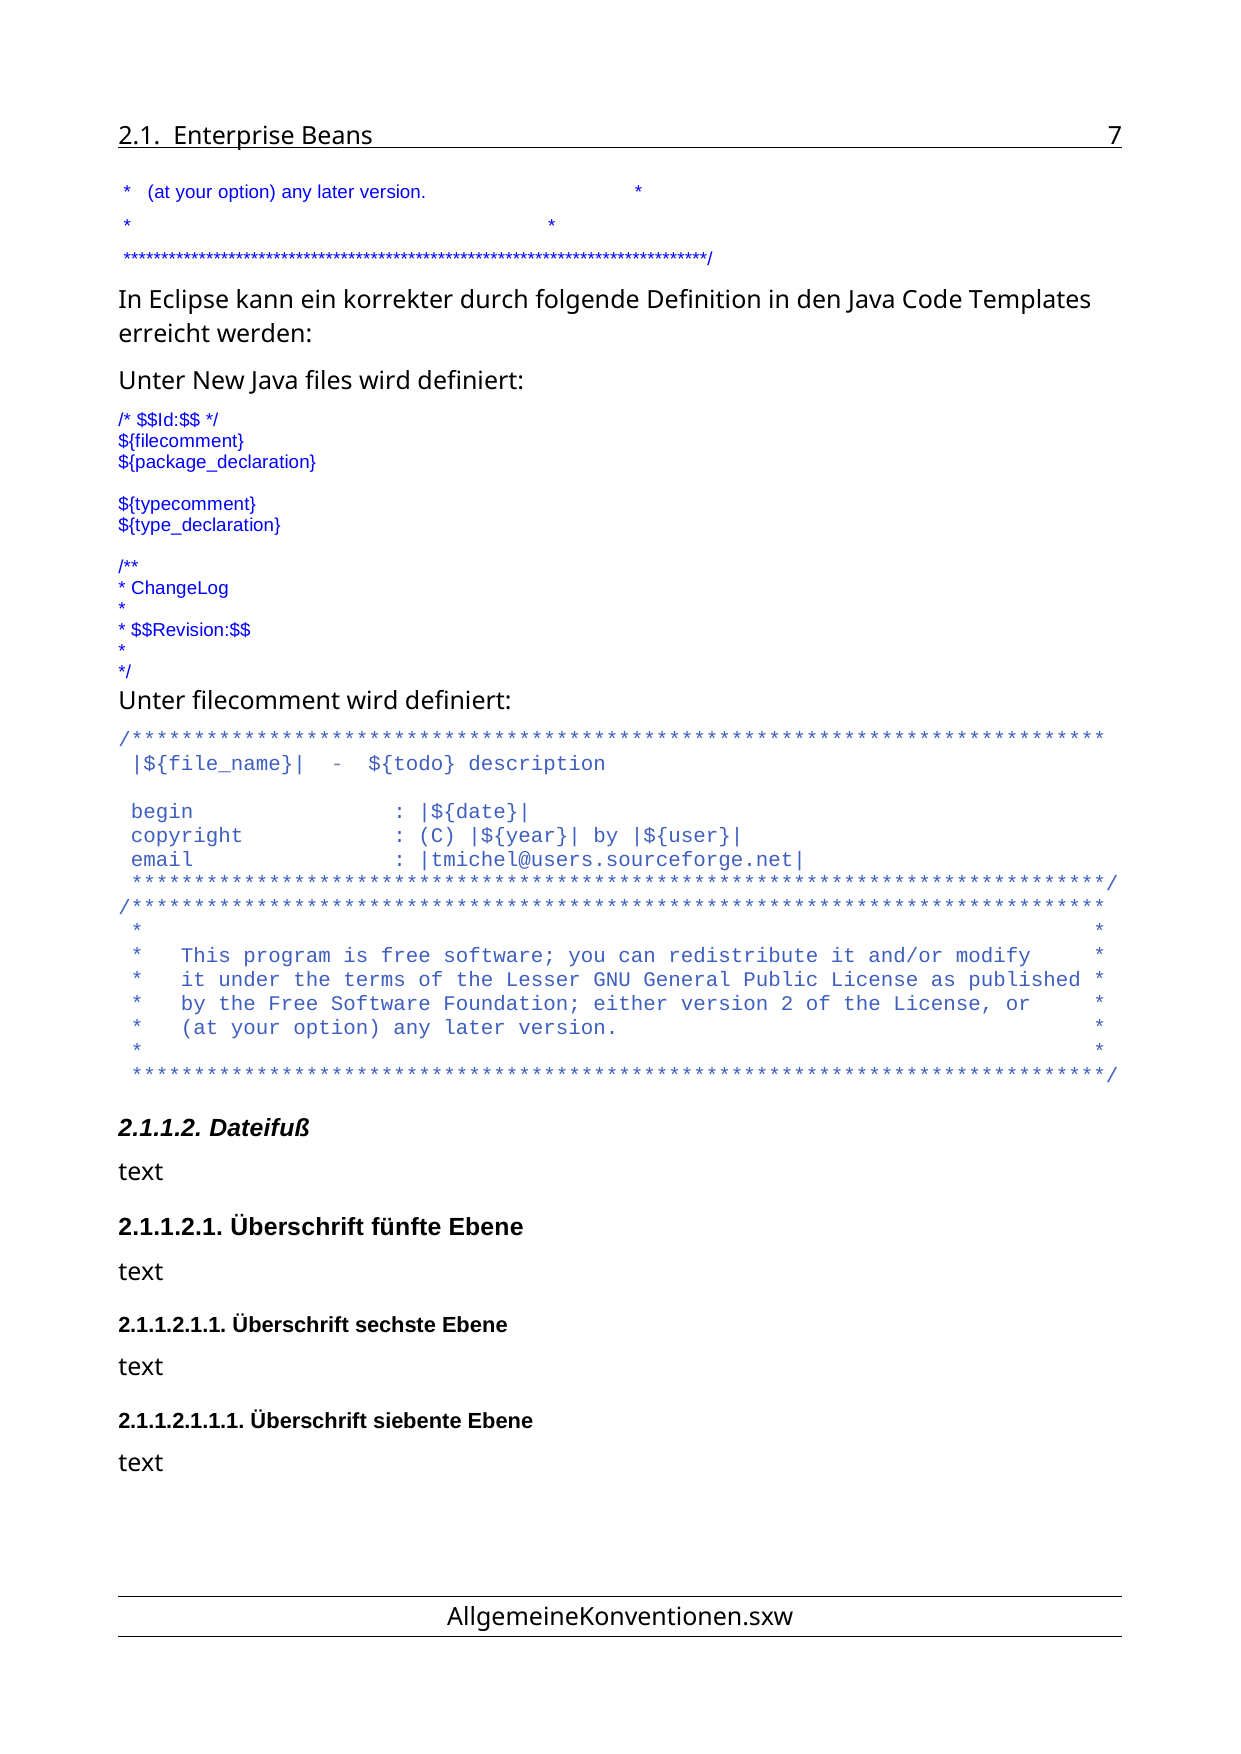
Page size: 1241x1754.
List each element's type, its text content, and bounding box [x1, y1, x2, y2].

text * $$Revision:$$ [118, 619, 1122, 641]
subtitle Dateifuß [118, 1113, 1122, 1141]
text * ChangeLog [118, 577, 1122, 598]
subtitle Überschrift siebente Ebene [118, 1408, 1122, 1433]
text ******************************************************************************/ [118, 1064, 1122, 1088]
text * * [118, 215, 1122, 236]
text copyright : (C) |${year}| by |${user}| [118, 825, 1122, 849]
subtitle Überschrift sechste Ebene [118, 1312, 1122, 1337]
text ******************************************************************************/ [118, 249, 1122, 270]
text |${file_name}| - ${todo} description [118, 753, 1122, 777]
text text [118, 1154, 1122, 1188]
text * (at your option) any later version. * [118, 182, 1122, 203]
text In Eclipse kann ein korrekter durch folgende Definition in den Java Code Templates erreicht werden: [118, 282, 1122, 350]
text * * [118, 921, 1122, 945]
text ${filecomment} [118, 430, 1122, 451]
text * [118, 598, 1122, 619]
text * This program is free software; you can redistribute it and/or modify * [118, 945, 1122, 969]
text begin : |${date}| [118, 801, 1122, 825]
text /* $$Id:$$ */ [118, 409, 1122, 430]
text Unter New Java files wird definiert: [118, 363, 1122, 397]
text ${type_declaration} [118, 514, 1122, 535]
text email : |tmichel@users.sourceforge.net| [118, 849, 1122, 873]
text * * [118, 1041, 1122, 1064]
text * by the Free Software Foundation; either version 2 of the License, or * [118, 993, 1122, 1017]
text * (at your option) any later version. * [118, 1017, 1122, 1041]
text /****************************************************************************** [118, 897, 1122, 921]
text text [118, 1349, 1122, 1383]
text ******************************************************************************/ [118, 873, 1122, 897]
text * it under the terms of the Lesser GNU General Public License as published * [118, 969, 1122, 993]
subtitle Überschrift fünfte Ebene [118, 1213, 1122, 1241]
text ${package_declaration} [118, 451, 1122, 472]
text text [118, 1253, 1122, 1287]
text /****************************************************************************** [118, 729, 1122, 753]
text * [118, 641, 1122, 662]
text ${typecomment} [118, 493, 1122, 514]
text */ [118, 662, 1122, 683]
text /** [118, 556, 1122, 577]
text Unter filecomment wird definiert: [118, 683, 1122, 717]
text text [118, 1445, 1122, 1479]
